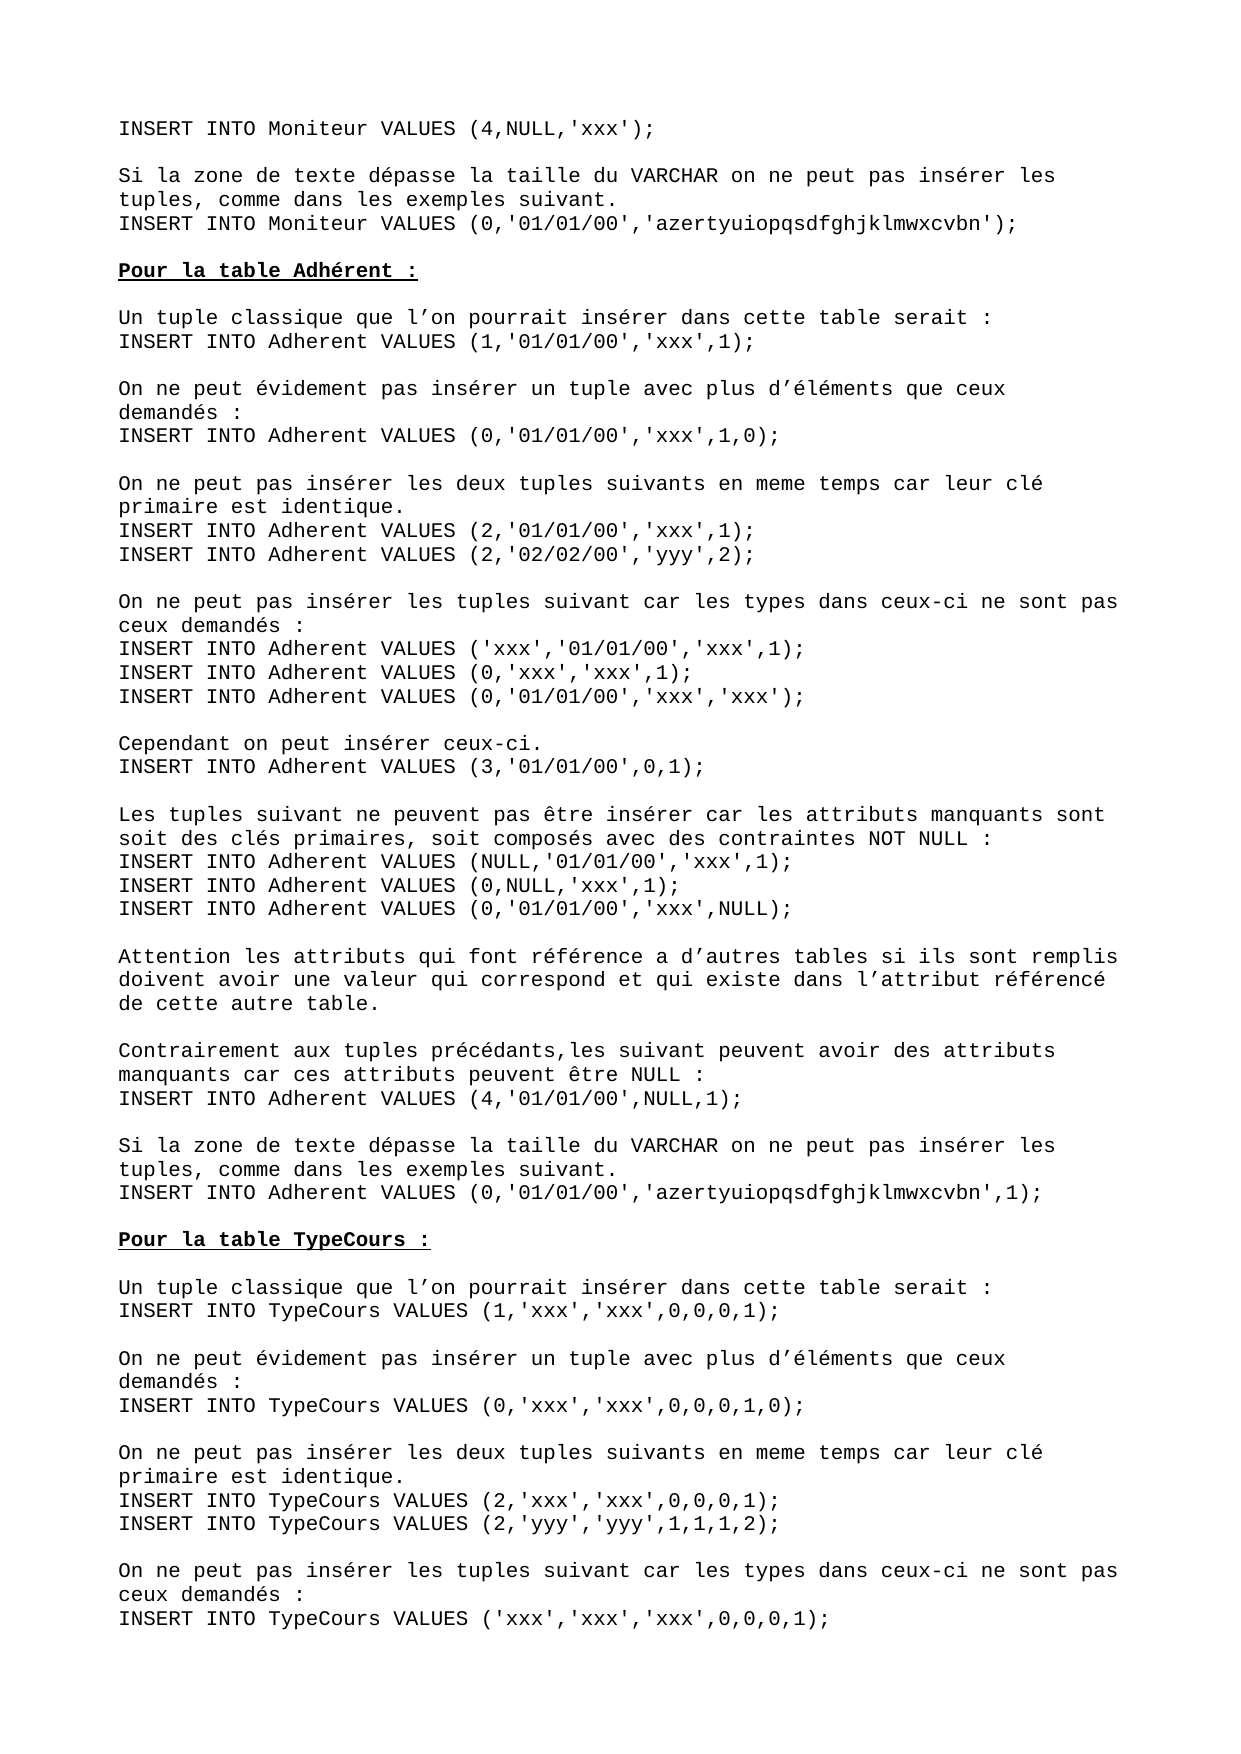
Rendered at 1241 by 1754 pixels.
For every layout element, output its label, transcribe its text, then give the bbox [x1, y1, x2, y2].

text On ne peut pas insérer les tuples suivant car les types dans ceux-ci ne sont pas ceux demandés : [118, 591, 1122, 638]
text Un tuple classique que l’on pourrait insérer dans cette table serait : [118, 307, 1122, 331]
text Cependant on peut insérer ceux-ci. [118, 733, 1122, 757]
text INSERT INTO Adherent VALUES (2,'02/02/00','yyy',2); [118, 544, 1122, 567]
text On ne peut pas insérer les deux tuples suivants en meme temps car leur clé primaire est identique. [118, 473, 1122, 520]
text On ne peut évidement pas insérer un tuple avec plus d’éléments que ceux demandés : [118, 1348, 1122, 1395]
text INSERT INTO Adherent VALUES (0,'01/01/00','azertyuiopqsdfghjklmwxcvbn',1); [118, 1182, 1122, 1206]
text Si la zone de texte dépasse la taille du VARCHAR on ne peut pas insérer les tuples, comme dans les exemples suivant. [118, 165, 1122, 213]
text Un tuple classique que l’on pourrait insérer dans cette table serait : [118, 1277, 1122, 1300]
text INSERT INTO TypeCours VALUES (1,'xxx','xxx',0,0,0,1); [118, 1300, 1122, 1324]
text INSERT INTO Adherent VALUES (0,'xxx','xxx',1); [118, 662, 1122, 686]
text INSERT INTO TypeCours VALUES (2,'xxx','xxx',0,0,0,1); [118, 1489, 1122, 1513]
text Pour la table Adhérent : [118, 260, 1122, 284]
text INSERT INTO Moniteur VALUES (4,NULL,'xxx'); [118, 118, 1122, 142]
text INSERT INTO Adherent VALUES (0,NULL,'xxx',1); [118, 875, 1122, 898]
text INSERT INTO Adherent VALUES (2,'01/01/00','xxx',1); [118, 520, 1122, 544]
text INSERT INTO TypeCours VALUES (0,'xxx','xxx',0,0,0,1,0); [118, 1395, 1122, 1419]
text INSERT INTO Moniteur VALUES (0,'01/01/00','azertyuiopqsdfghjklmwxcvbn'); [118, 213, 1122, 236]
text INSERT INTO Adherent VALUES (0,'01/01/00','xxx',1,0); [118, 426, 1122, 449]
text Si la zone de texte dépasse la taille du VARCHAR on ne peut pas insérer les tuples, comme dans les exemples suivant. [118, 1135, 1122, 1182]
text Les tuples suivant ne peuvent pas être insérer car les attributs manquants sont soit des clés primaires, soit composés avec des contraintes NOT NULL : [118, 804, 1122, 851]
text INSERT INTO Adherent VALUES ('xxx','01/01/00','xxx',1); [118, 638, 1122, 662]
text Attention les attributs qui font référence a d’autres tables si ils sont remplis doivent avoir une valeur qui correspond et qui existe dans l’attribut référencé de cette autre table. [118, 946, 1122, 1017]
text On ne peut pas insérer les deux tuples suivants en meme temps car leur clé primaire est identique. [118, 1442, 1122, 1489]
text INSERT INTO Adherent VALUES (3,'01/01/00',0,1); [118, 757, 1122, 780]
text INSERT INTO Adherent VALUES (4,'01/01/00',NULL,1); [118, 1088, 1122, 1111]
text INSERT INTO Adherent VALUES (0,'01/01/00','xxx','xxx'); [118, 686, 1122, 709]
text Contrairement aux tuples précédants,les suivant peuvent avoir des attributs manquants car ces attributs peuvent être NULL : [118, 1040, 1122, 1088]
text INSERT INTO Adherent VALUES (1,'01/01/00','xxx',1); [118, 331, 1122, 354]
text INSERT INTO Adherent VALUES (0,'01/01/00','xxx',NULL); [118, 898, 1122, 922]
text Pour la table TypeCours : [118, 1229, 1122, 1253]
text INSERT INTO TypeCours VALUES (2,'yyy','yyy',1,1,1,2); [118, 1513, 1122, 1537]
text INSERT INTO TypeCours VALUES ('xxx','xxx','xxx',0,0,0,1); [118, 1608, 1122, 1631]
text On ne peut évidement pas insérer un tuple avec plus d’éléments que ceux demandés : [118, 378, 1122, 426]
text INSERT INTO Adherent VALUES (NULL,'01/01/00','xxx',1); [118, 851, 1122, 875]
text On ne peut pas insérer les tuples suivant car les types dans ceux-ci ne sont pas ceux demandés : [118, 1561, 1122, 1608]
